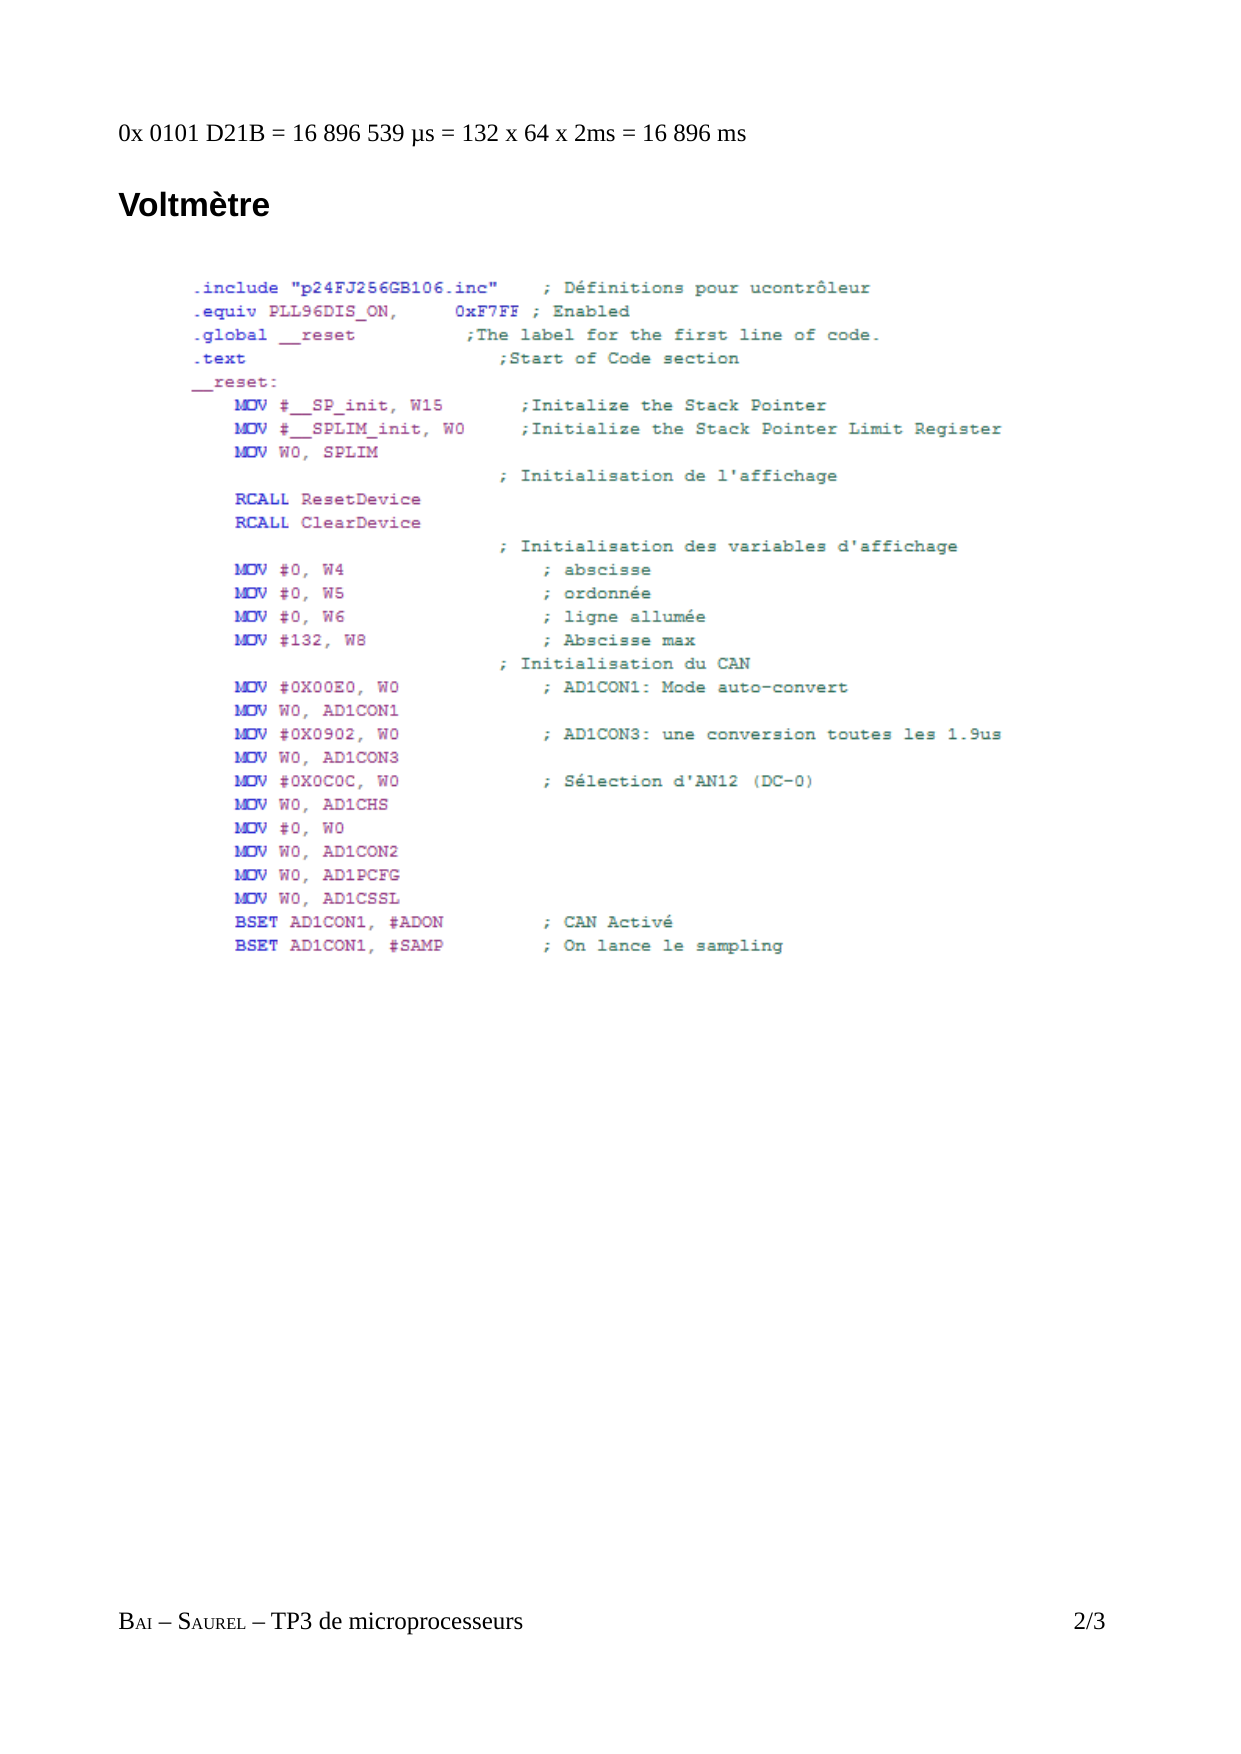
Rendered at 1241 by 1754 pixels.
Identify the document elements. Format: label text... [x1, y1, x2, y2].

picture [184, 276, 1057, 962]
text 0x 0101 D21B = 16 896 539 µs = 132 x 64 x 2ms = 16 896 ms [118, 118, 1122, 147]
subtitle Voltmètre [118, 184, 1122, 223]
